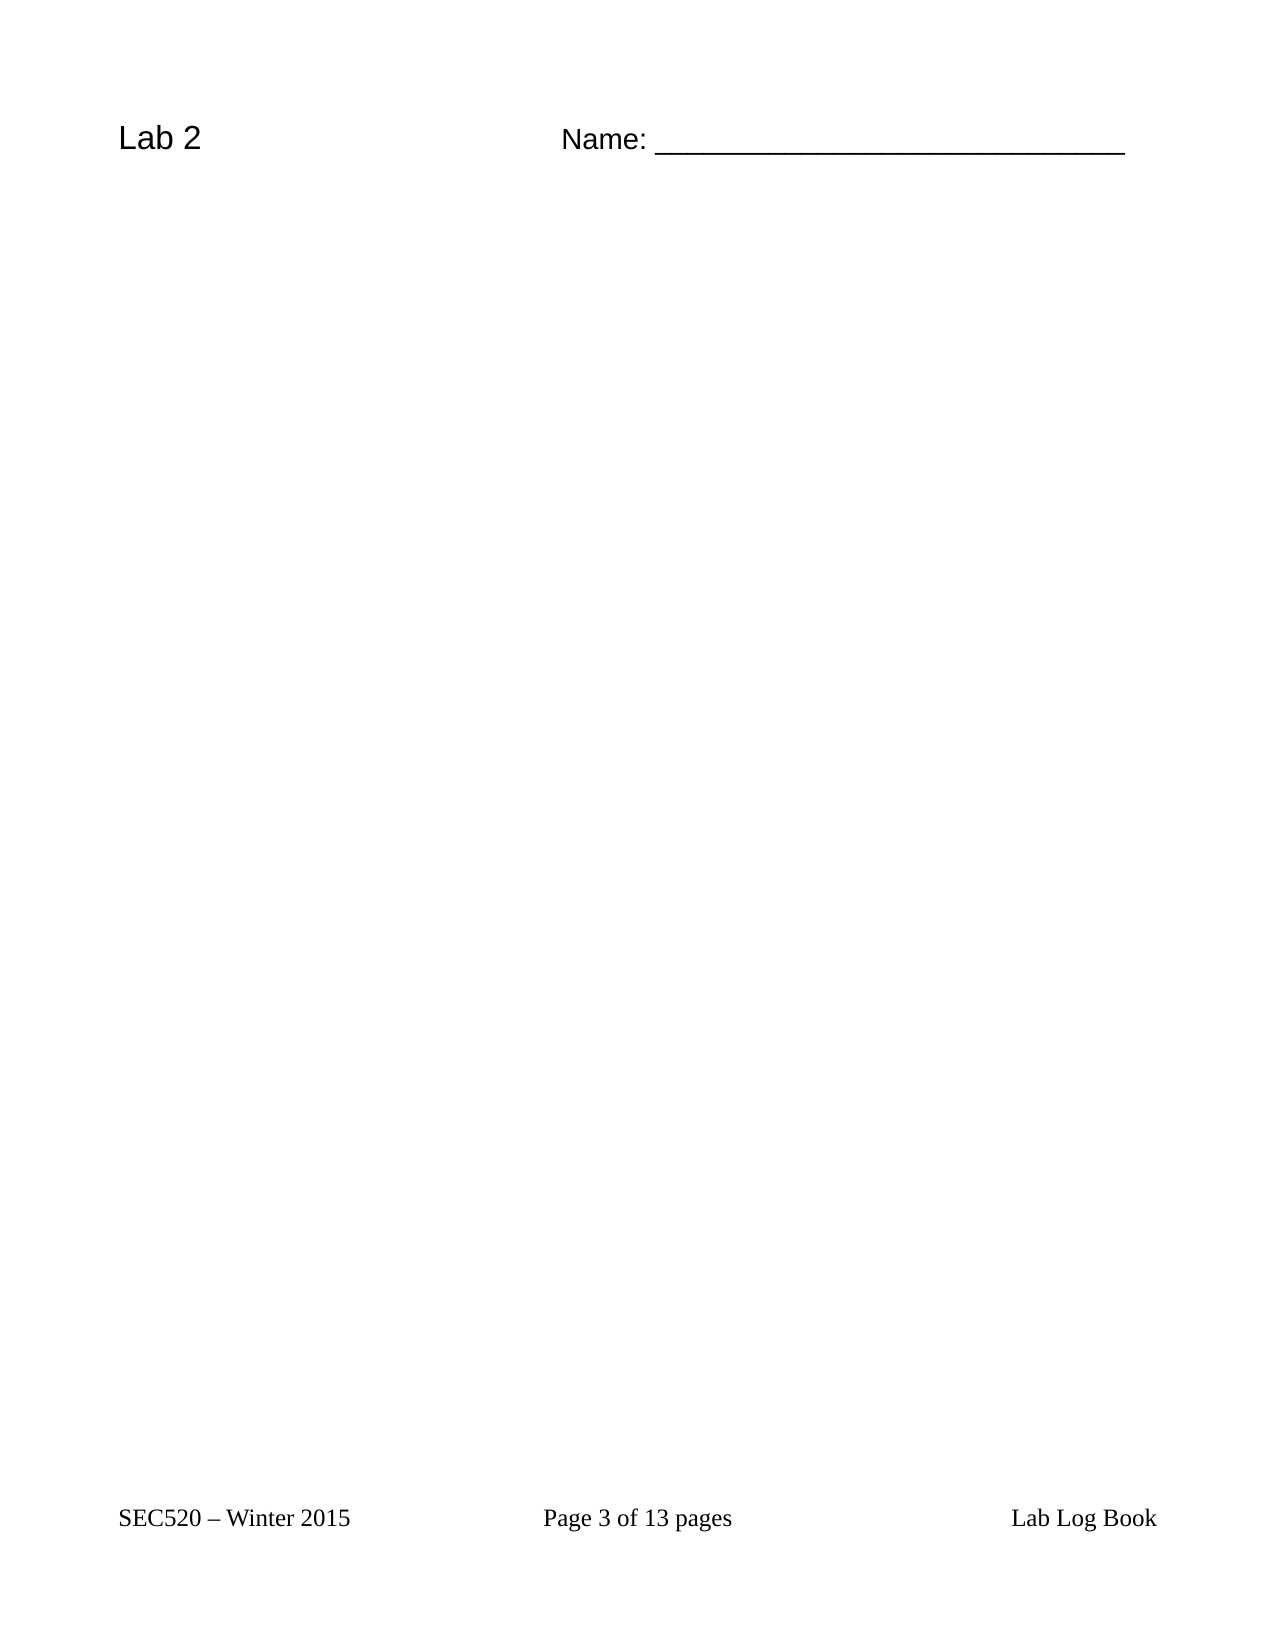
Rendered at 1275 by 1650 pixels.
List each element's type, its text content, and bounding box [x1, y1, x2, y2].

text Lab 2 Name: _____________________________ [118, 118, 1157, 157]
